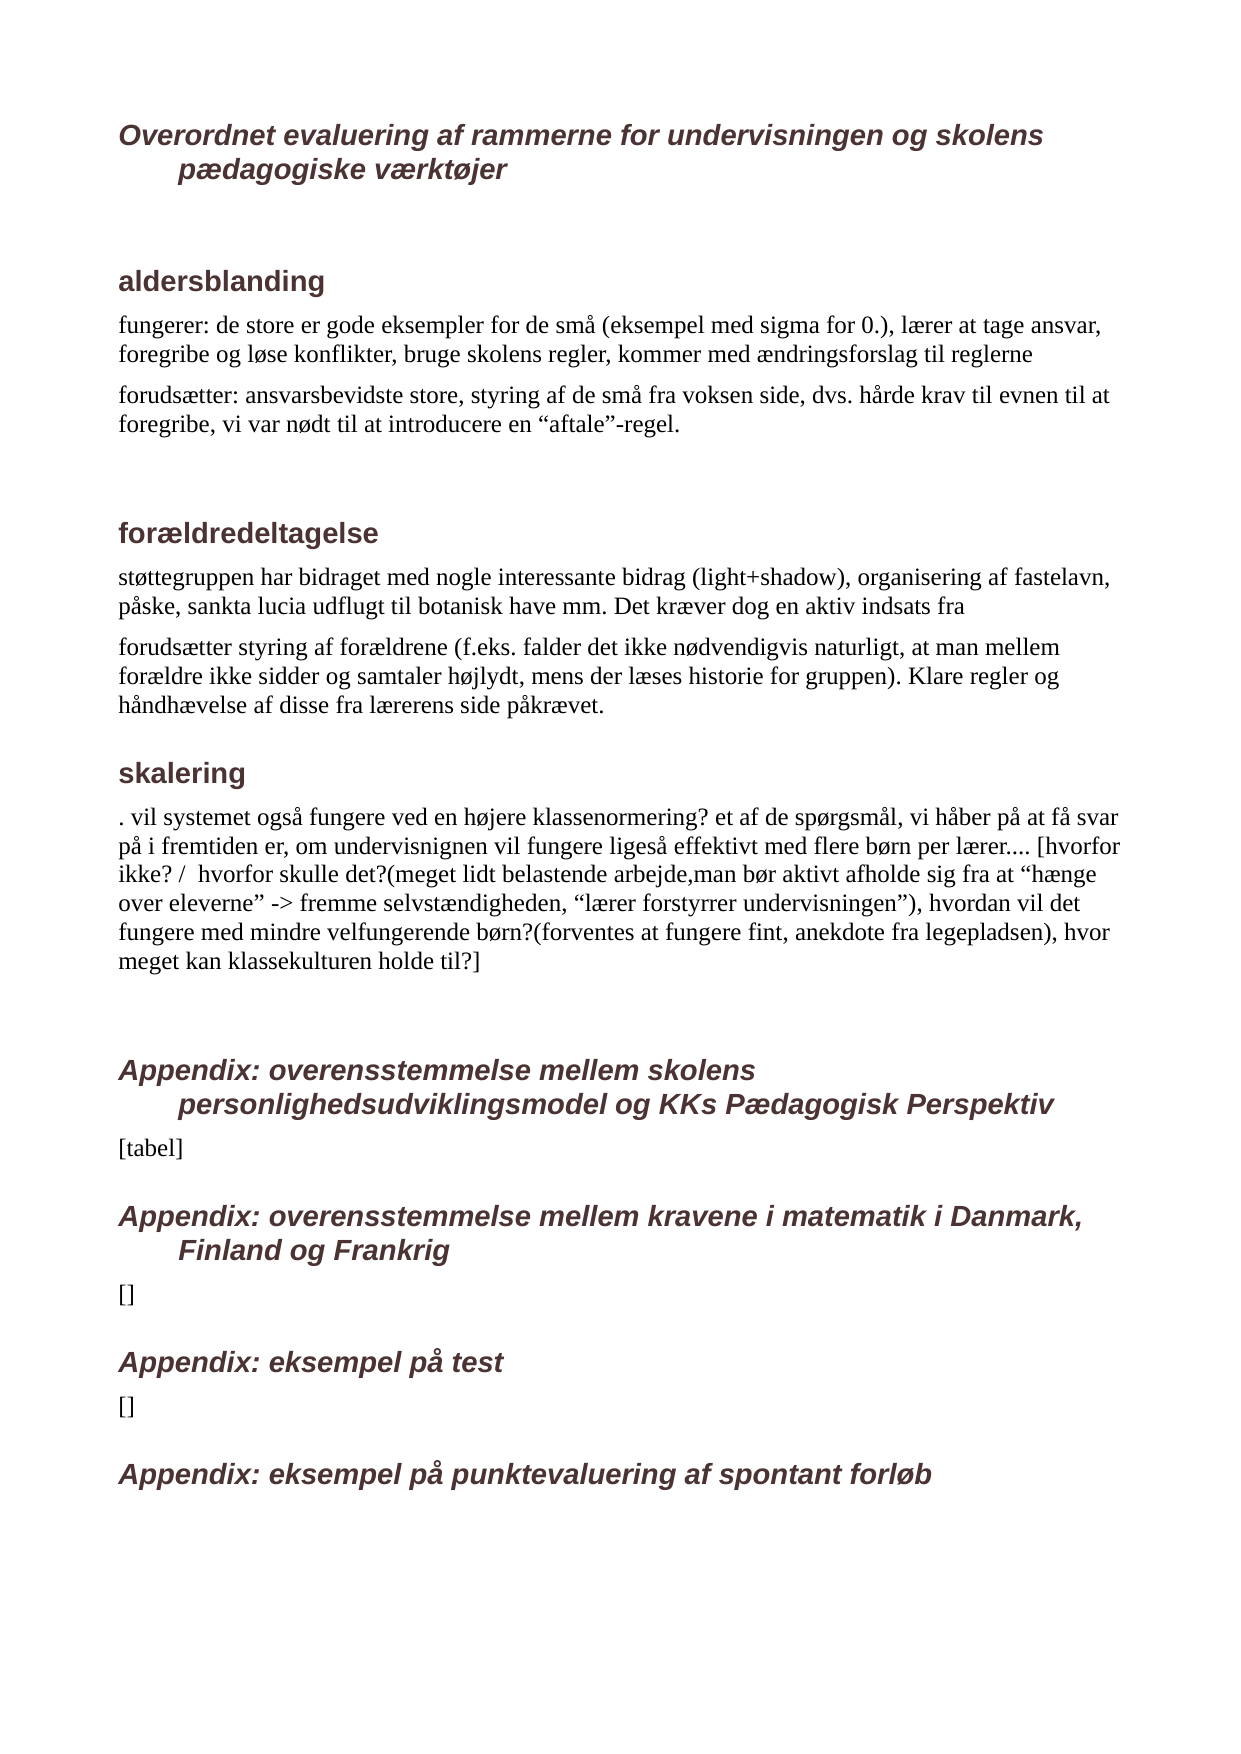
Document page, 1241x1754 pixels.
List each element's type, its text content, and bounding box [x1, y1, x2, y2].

text forudsætter: ansvarsbevidste store, styring af de små fra voksen side, dvs. hårde krav til evnen til at foregribe, vi var nødt til at introducere en “aftale”-regel. [118, 380, 1122, 437]
subtitle aldersblanding [118, 264, 1122, 297]
subtitle Appendix: overensstemmelse mellem kravene i matematik i Danmark, Finland og Frankrig [118, 1199, 1122, 1266]
text [tabel] [118, 1133, 1122, 1162]
subtitle skalering [118, 756, 1122, 789]
text [] [118, 1279, 1122, 1307]
text [] [118, 1391, 1122, 1420]
subtitle Appendix: eksempel på test [118, 1345, 1122, 1378]
subtitle Appendix: eksempel på punktevaluering af spontant forløb [118, 1457, 1122, 1491]
text . vil systemet også fungere ved en højere klassenormering? et af de spørgsmål, vi håber på at få svar på i fremtiden er, om undervisnignen vil fungere ligeså effektivt med flere børn per lærer.... [hvorfor ikke? / hvorfor skulle det?(meget lidt belastende arbejde,man bør aktivt afholde sig fra at “hænge over eleverne” -> fremme selvstændigheden, “lærer forstyrrer undervisningen”), hvordan vil det fungere med mindre velfungerende børn?(forventes at fungere fint, anekdote fra legepladsen), hvor meget kan klassekulturen holde til?] [118, 802, 1122, 974]
text fungerer: de store er gode eksempler for de små (eksempel med sigma for 0.), lærer at tage ansvar, foregribe og løse konflikter, bruge skolens regler, kommer med ændringsforslag til reglerne [118, 310, 1122, 367]
text støttegruppen har bidraget med nogle interessante bidrag (light+shadow), organisering af fastelavn, påske, sankta lucia udflugt til botanisk have mm. Det kræver dog en aktiv indsats fra [118, 562, 1122, 620]
subtitle Overordnet evaluering af rammerne for undervisningen og skolens pædagogiske værktøjer [118, 118, 1122, 185]
text forudsætter styring af forældrene (f.eks. falder det ikke nødvendigvis naturligt, at man mellem forældre ikke sidder og samtaler højlydt, mens der læses historie for gruppen). Klare regler og håndhævelse af disse fra lærerens side påkrævet. [118, 632, 1122, 718]
subtitle forældredeltagelse [118, 516, 1122, 550]
subtitle Appendix: overensstemmelse mellem skolens personlighedsudviklingsmodel og KKs Pædagogisk Perspektiv [118, 1053, 1122, 1120]
